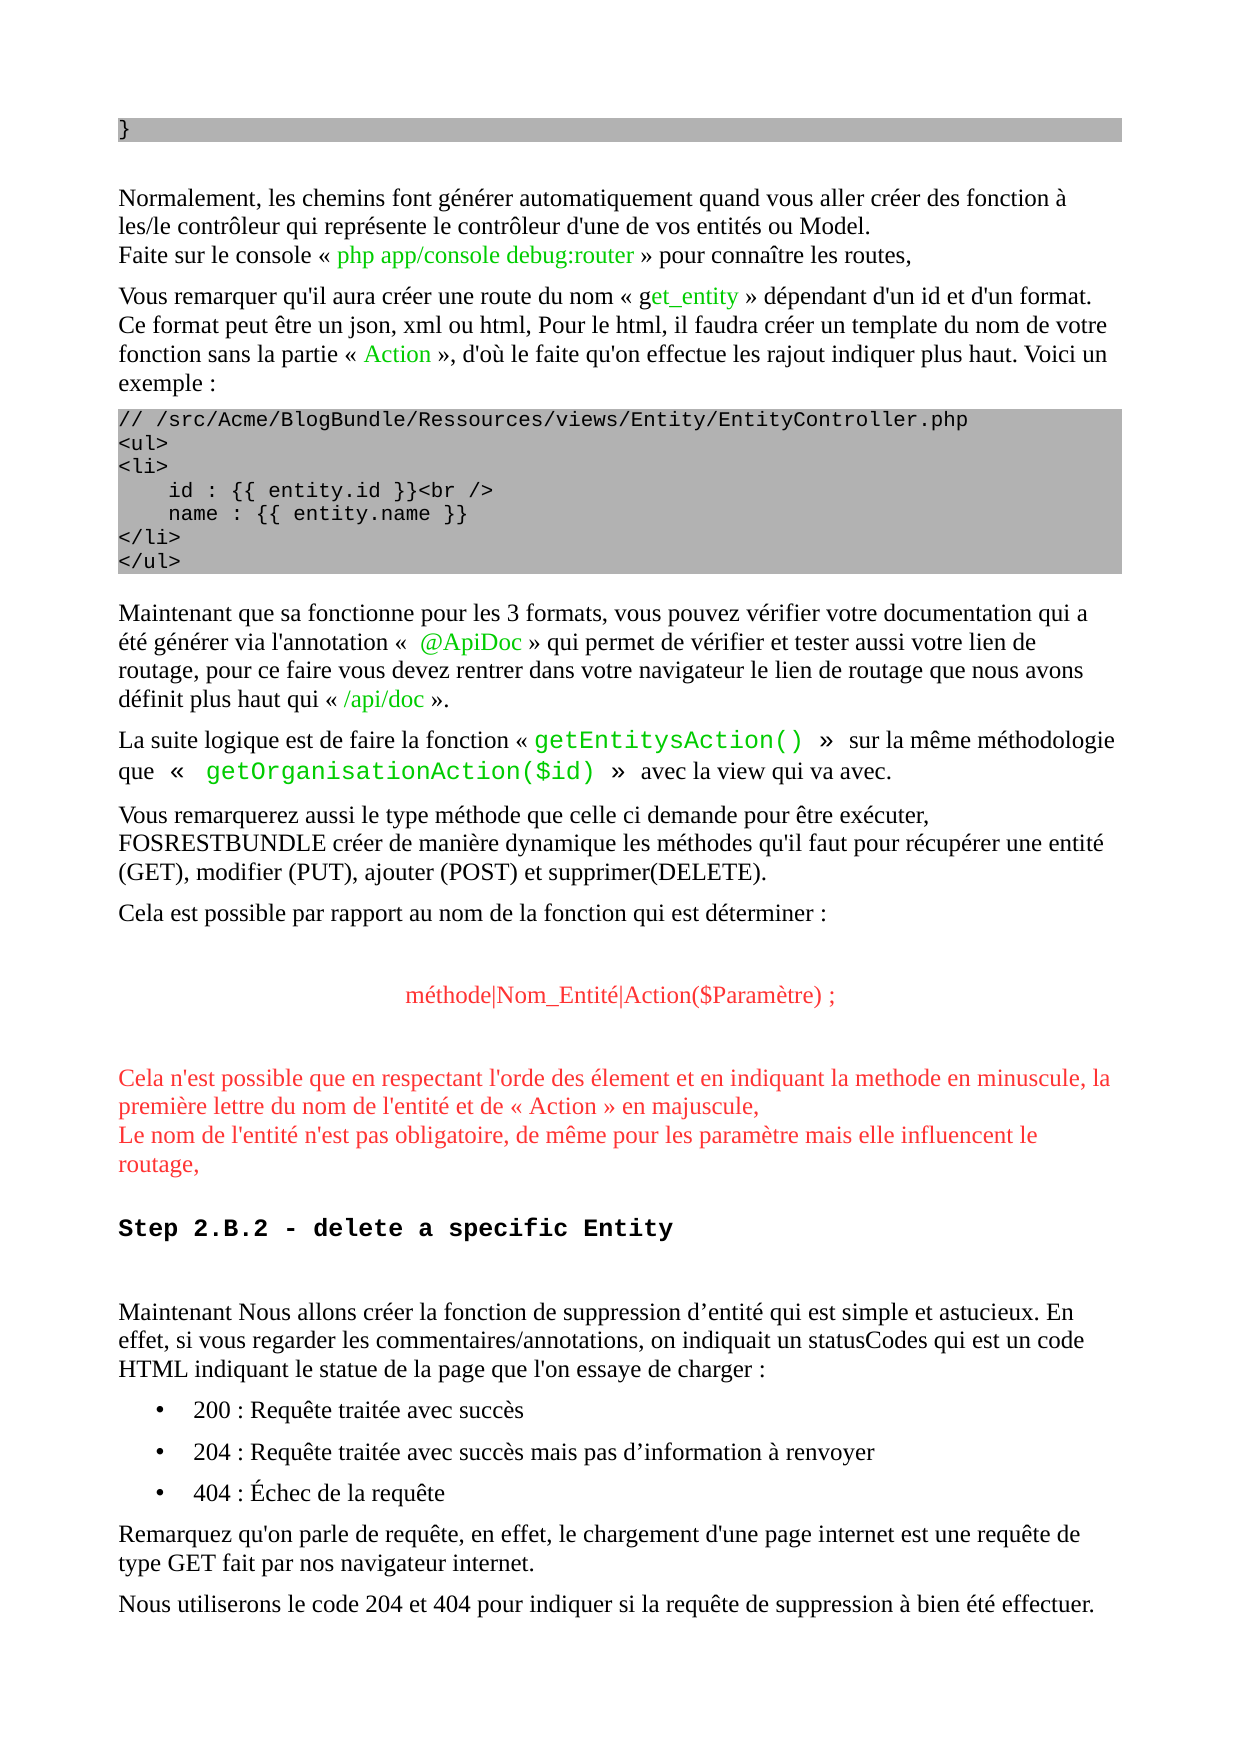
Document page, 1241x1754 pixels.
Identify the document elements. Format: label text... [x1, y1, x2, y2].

text } [118, 118, 1122, 142]
list 200 : Requête traitée avec succès [156, 1396, 1122, 1424]
text <ul> [118, 432, 1122, 456]
text <li> [118, 456, 1122, 480]
list 204 : Requête traitée avec succès mais pas d’information à renvoyer [156, 1437, 1122, 1466]
text Normalement, les chemins font générer automatiquement quand vous aller créer des fonction à les/le contrôleur qui représente le contrôleur d'une de vos entités ou Model. Faite sur le console « php app/console debug:router » pour connaître les routes, [118, 183, 1122, 269]
text Remarquez qu'on parle de requête, en effet, le chargement d'une page internet est une requête de type GET fait par nos navigateur internet. [118, 1519, 1122, 1577]
list 404 : Échec de la requête [156, 1478, 1122, 1507]
subtitle Step 2.B.2 - delete a specific Entity [118, 1215, 1122, 1243]
text Maintenant Nous allons créer la fonction de suppression d’entité qui est simple et astucieux. En effet, si vous regarder les commentaires/annotations, on indiquait un statusCodes qui est un code HTML indiquant le statue de la page que l'on essaye de charger : [118, 1297, 1122, 1383]
text </ul> [118, 551, 1122, 574]
text </li> [118, 527, 1122, 551]
text Vous remarquerez aussi le type méthode que celle ci demande pour être exécuter, FOSRESTBUNDLE créer de manière dynamique les méthodes qu'il faut pour récupérer une entité (GET), modifier (PUT), ajouter (POST) et supprimer(DELETE). [118, 800, 1122, 886]
text // /src/Acme/BlogBundle/Ressources/views/Entity/EntityController.php [118, 409, 1122, 432]
text Cela est possible par rapport au nom de la fonction qui est déterminer : [118, 898, 1122, 927]
text id : {{ entity.id }}<br /> [118, 480, 1122, 503]
text Nous utiliserons le code 204 et 404 pour indiquer si la requête de suppression à bien été effectuer. [118, 1589, 1122, 1618]
text Vous remarquer qu'il aura créer une route du nom « get_entity » dépendant d'un id et d'un format. Ce format peut être un json, xml ou html, Pour le html, il faudra créer un template du nom de votre fonction sans la partie « Action », d'où le faite qu'on effectue les rajout indiquer plus haut. Voici un exemple : [118, 281, 1122, 396]
text La suite logique est de faire la fonction « getEntitysAction() » sur la même méthodologie que « getOrganisationAction($id) » avec la view qui va avec. [118, 726, 1122, 787]
text name : {{ entity.name }} [118, 503, 1122, 527]
text Cela n'est possible que en respectant l'orde des élement et en indiquant la methode en minuscule, la première lettre du nom de l'entité et de « Action » en majuscule, Le nom de l'entité n'est pas obligatoire, de même pour les paramètre mais elle influencent le routage, [118, 1063, 1122, 1178]
text méthode|Nom_Entité|Action($Paramètre) ; [118, 981, 1122, 1009]
text Maintenant que sa fonctionne pour les 3 formats, vous pouvez vérifier votre documentation qui a été générer via l'annotation « @ApiDoc » qui permet de vérifier et tester aussi votre lien de routage, pour ce faire vous devez rentrer dans votre navigateur le lien de routage que nous avons définit plus haut qui « /api/doc ». [118, 598, 1122, 713]
